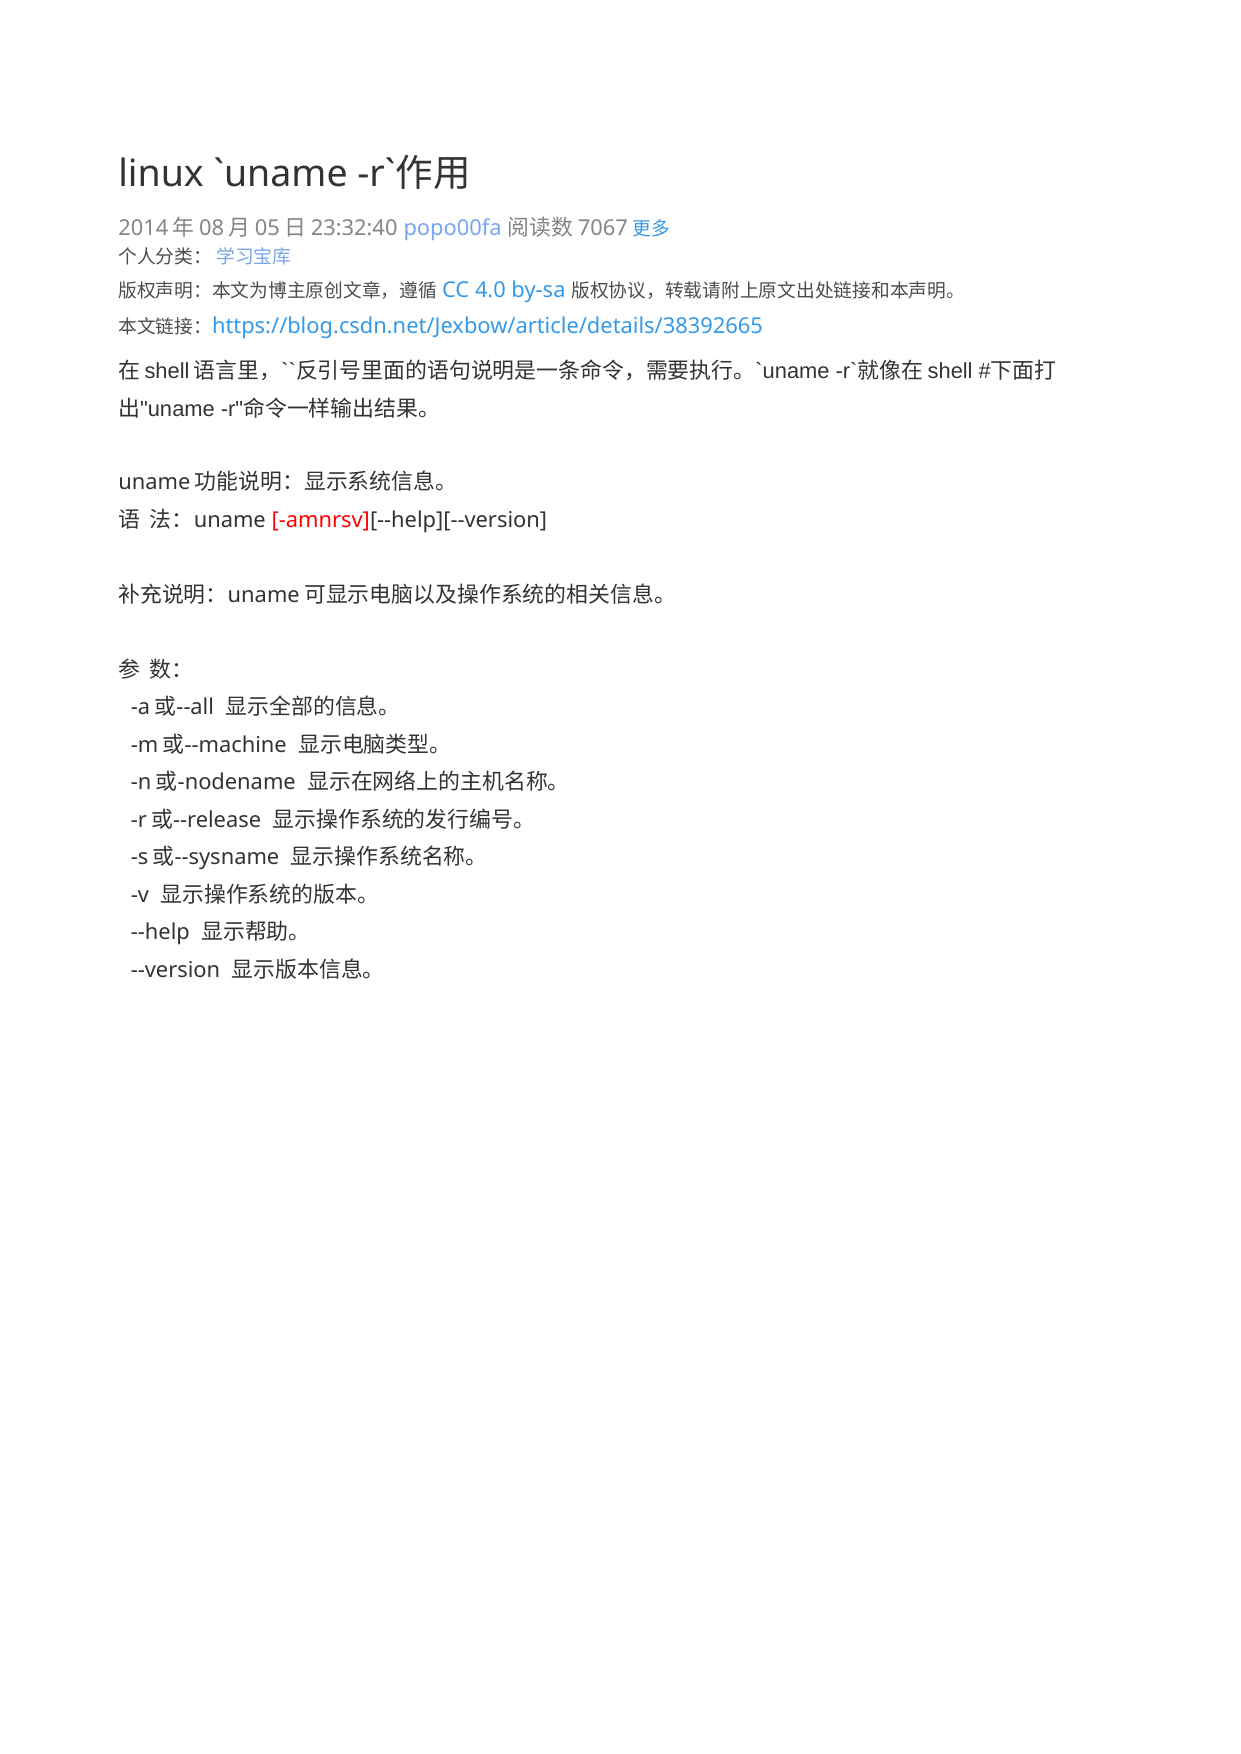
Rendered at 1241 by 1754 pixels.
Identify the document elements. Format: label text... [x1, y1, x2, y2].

text -v 显示操作系统的版本。 [118, 871, 1122, 908]
text 在shell语言里，``反引号里面的语句说明是一条命令，需要执行。`uname -r`就像在shell #下面打出"uname -r"命令一样输出结果。 [118, 346, 1122, 421]
text 版权声明：本文为博主原创文章，遵循 CC 4.0 by-sa 版权协议，转载请附上原文出处链接和本声明。 [118, 274, 1122, 304]
text -m或--machine 显示电脑类型。 [118, 721, 1122, 758]
text --version 显示版本信息。 [118, 946, 1122, 983]
text -n或-nodename 显示在网络上的主机名称。 [118, 758, 1122, 796]
text 个人分类： 学习宝库 [118, 242, 1084, 269]
text --help 显示帮助。 [118, 908, 1122, 946]
text 补充说明：uname可显示电脑以及操作系统的相关信息。 [118, 571, 1122, 608]
text -r或--release 显示操作系统的发行编号。 [118, 796, 1122, 833]
text 本文链接：https://blog.csdn.net/Jexbow/article/details/38392665 [118, 310, 1122, 340]
text 2014年08月05日 23:32:40 popo00fa 阅读数 7067更多 [118, 210, 1100, 242]
text -a或--all 显示全部的信息。 [118, 683, 1122, 721]
text uname功能说明：显示系统信息。 [118, 458, 1122, 496]
subtitle linux `uname -r`作用 [118, 143, 1122, 198]
text 参 数： [118, 646, 1122, 683]
text -s或--sysname 显示操作系统名称。 [118, 833, 1122, 871]
text 语 法：uname [-amnrsv][--help][--version] [118, 496, 1122, 533]
